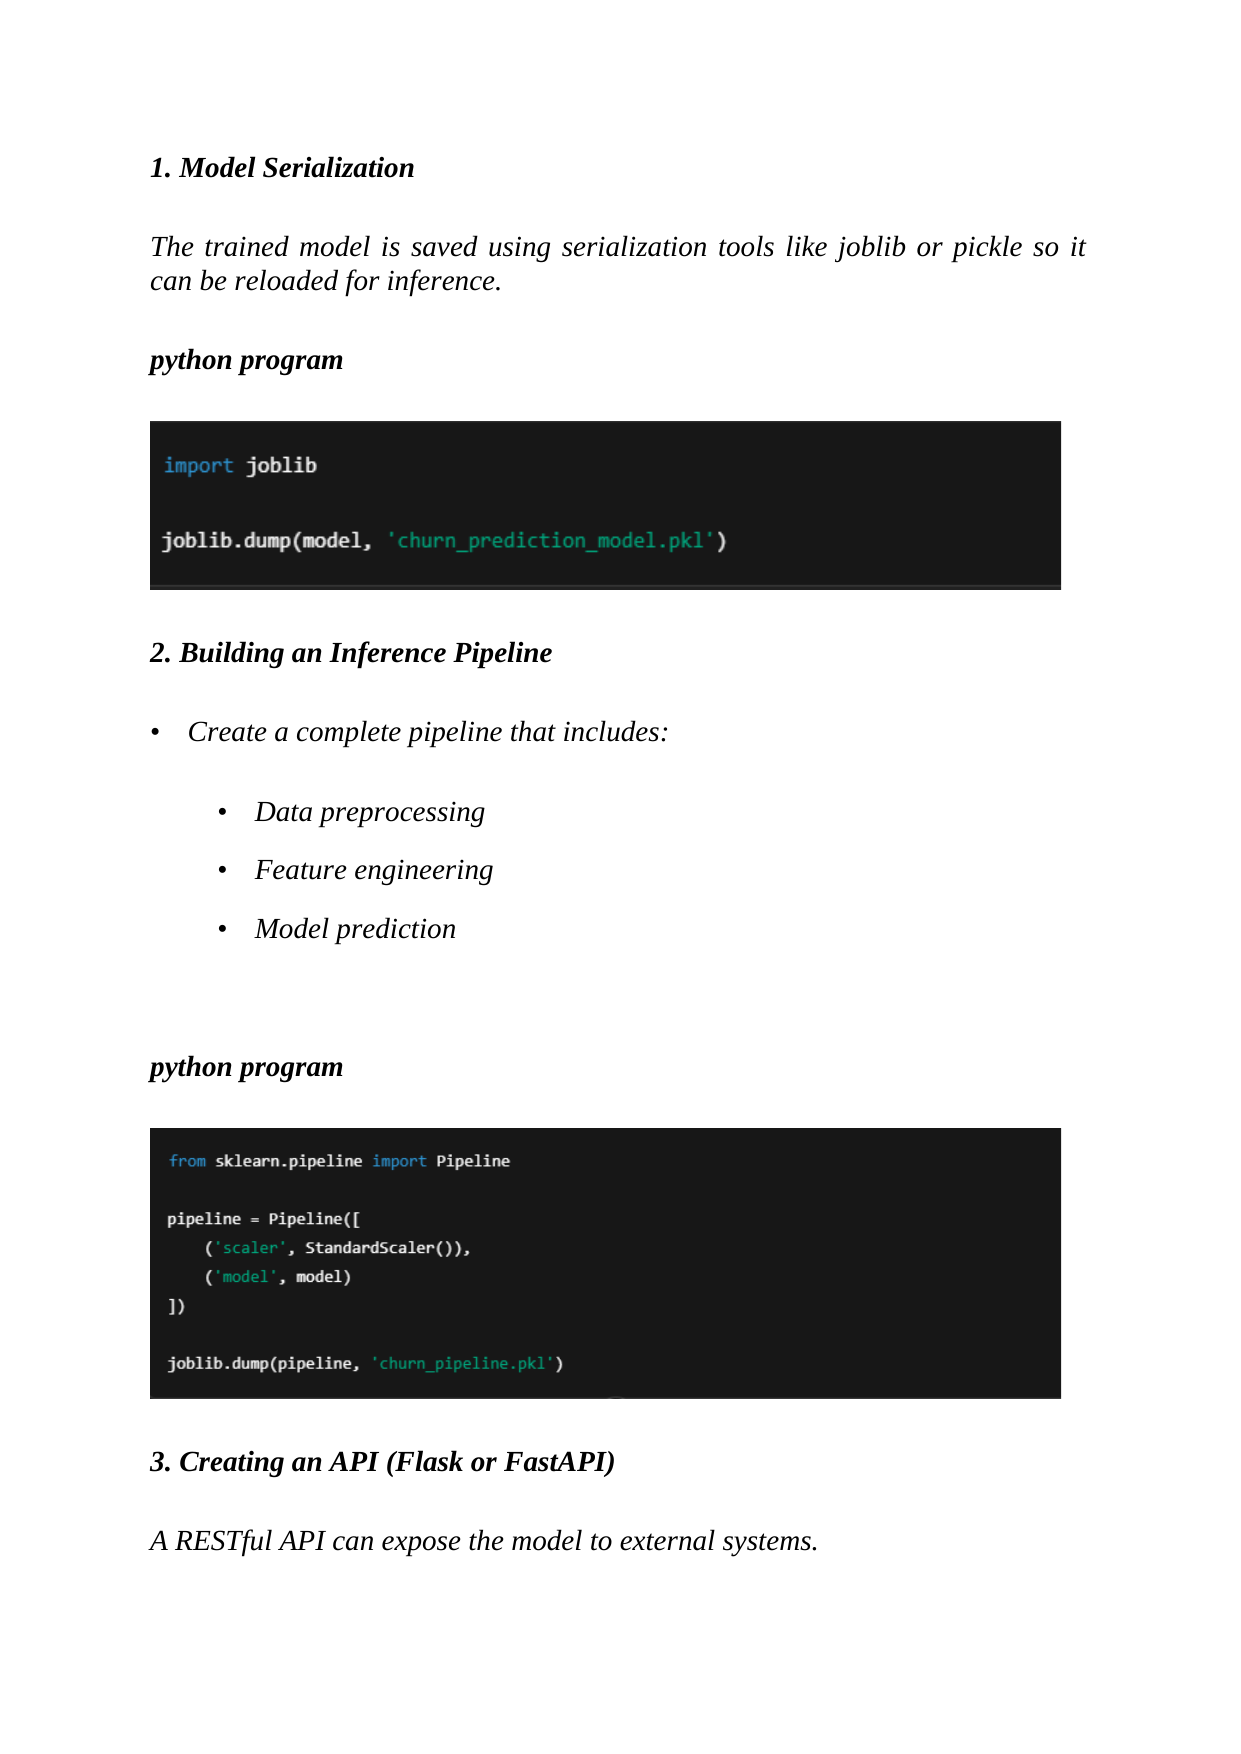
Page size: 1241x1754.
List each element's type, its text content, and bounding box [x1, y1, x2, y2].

list Feature engineering [217, 852, 1090, 886]
text 1. Model Serialization [150, 150, 1090, 183]
text The trained model is saved using serialization tools like joblib or pickle so it can be reloaded for inference. [150, 229, 1090, 296]
text 3. Creating an API (Flask or FastAPI) [150, 1444, 1090, 1477]
list Model prediction [217, 911, 1090, 944]
text python program [150, 342, 1090, 376]
list Create a complete pipeline that includes: [150, 714, 1090, 748]
list Data preprocessing [217, 794, 1090, 827]
text A RESTful API can expose the model to external systems. [150, 1523, 1090, 1557]
text python program [150, 1049, 1090, 1082]
text 2. Building an Inference Pipeline [150, 635, 1090, 668]
